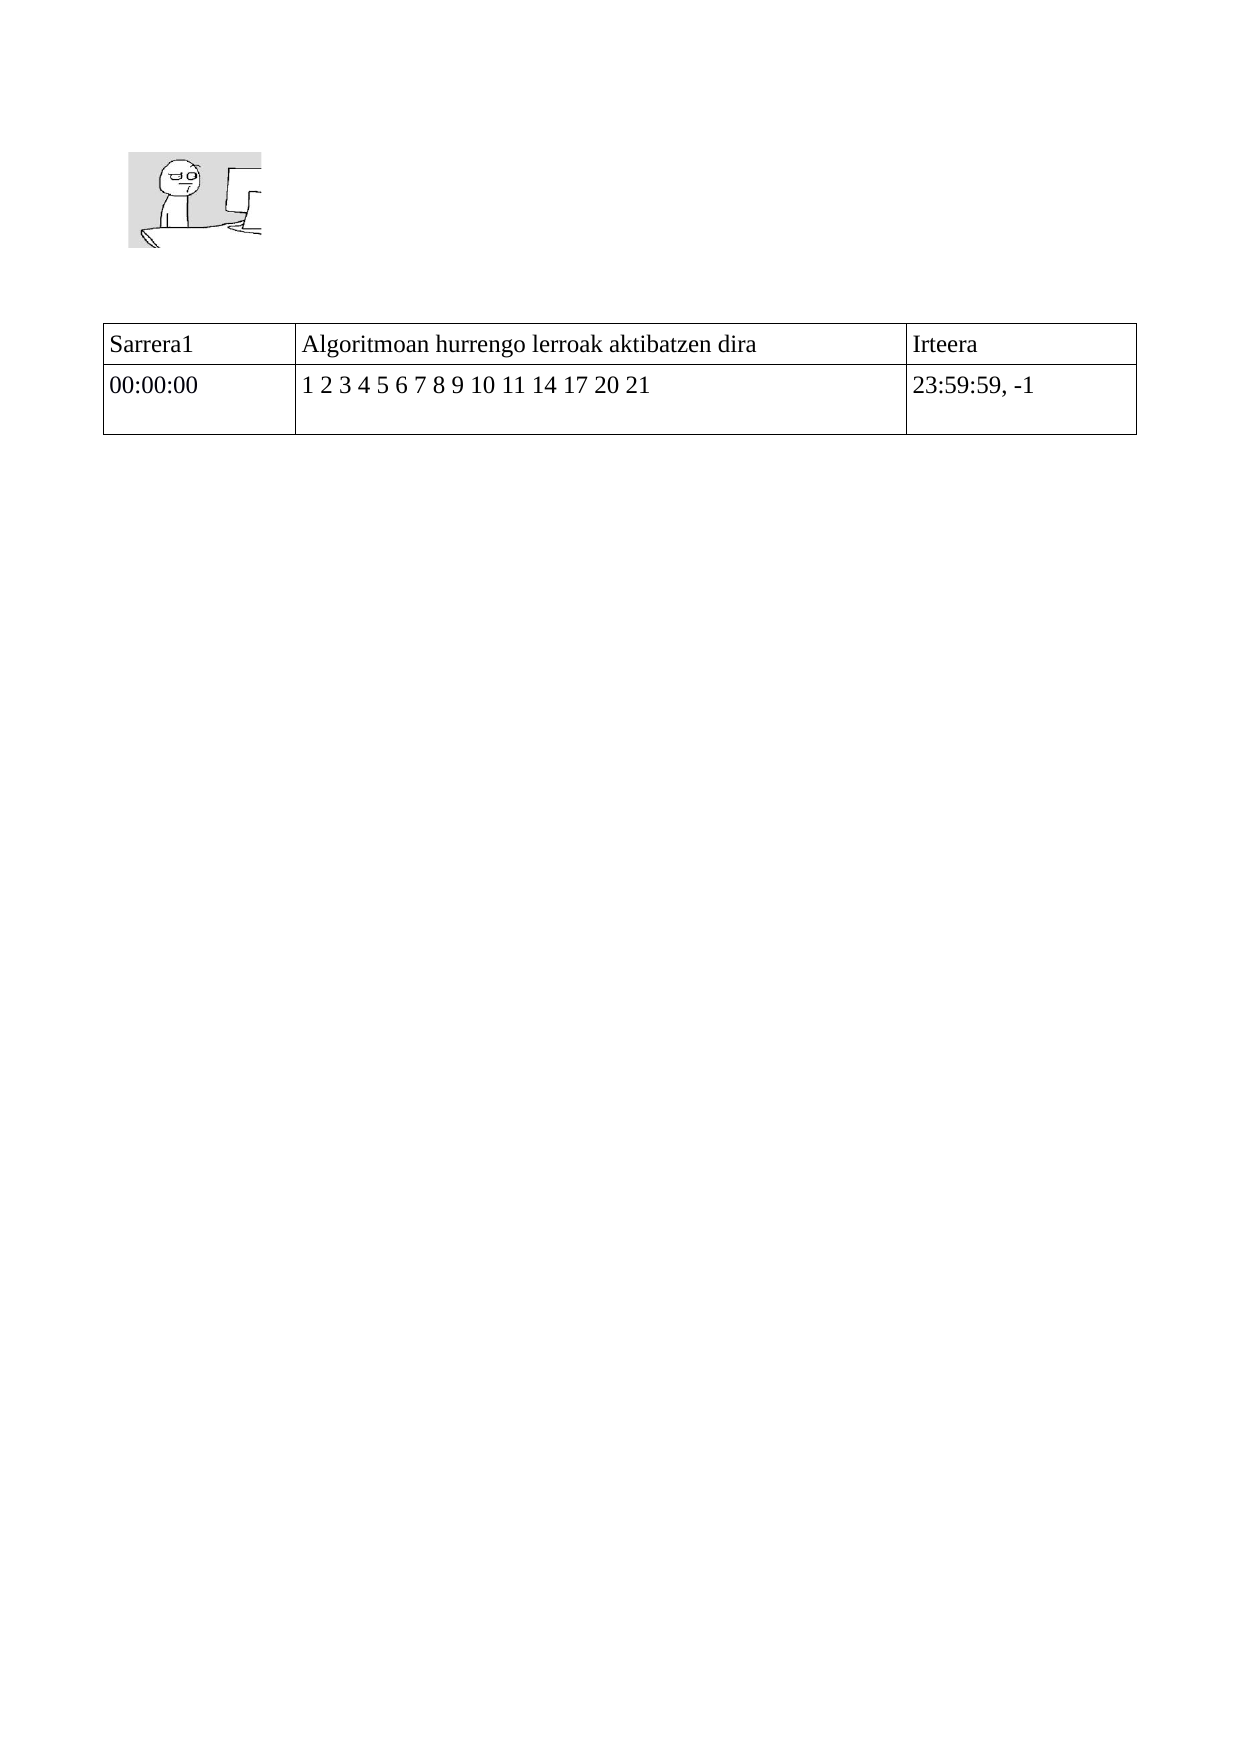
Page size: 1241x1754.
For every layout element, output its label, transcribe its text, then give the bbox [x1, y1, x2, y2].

table_cell 23:59:59, -1 [907, 365, 1136, 433]
table_header Irteera [907, 324, 1136, 364]
table_cell 1 2 3 4 5 6 7 8 9 10 11 14 17 20 21 [296, 365, 906, 433]
table_cell 00:00:00 [104, 365, 295, 433]
table_header Algoritmoan hurrengo lerroak aktibatzen dira [296, 324, 906, 364]
table_header Sarrera1 [104, 324, 295, 364]
